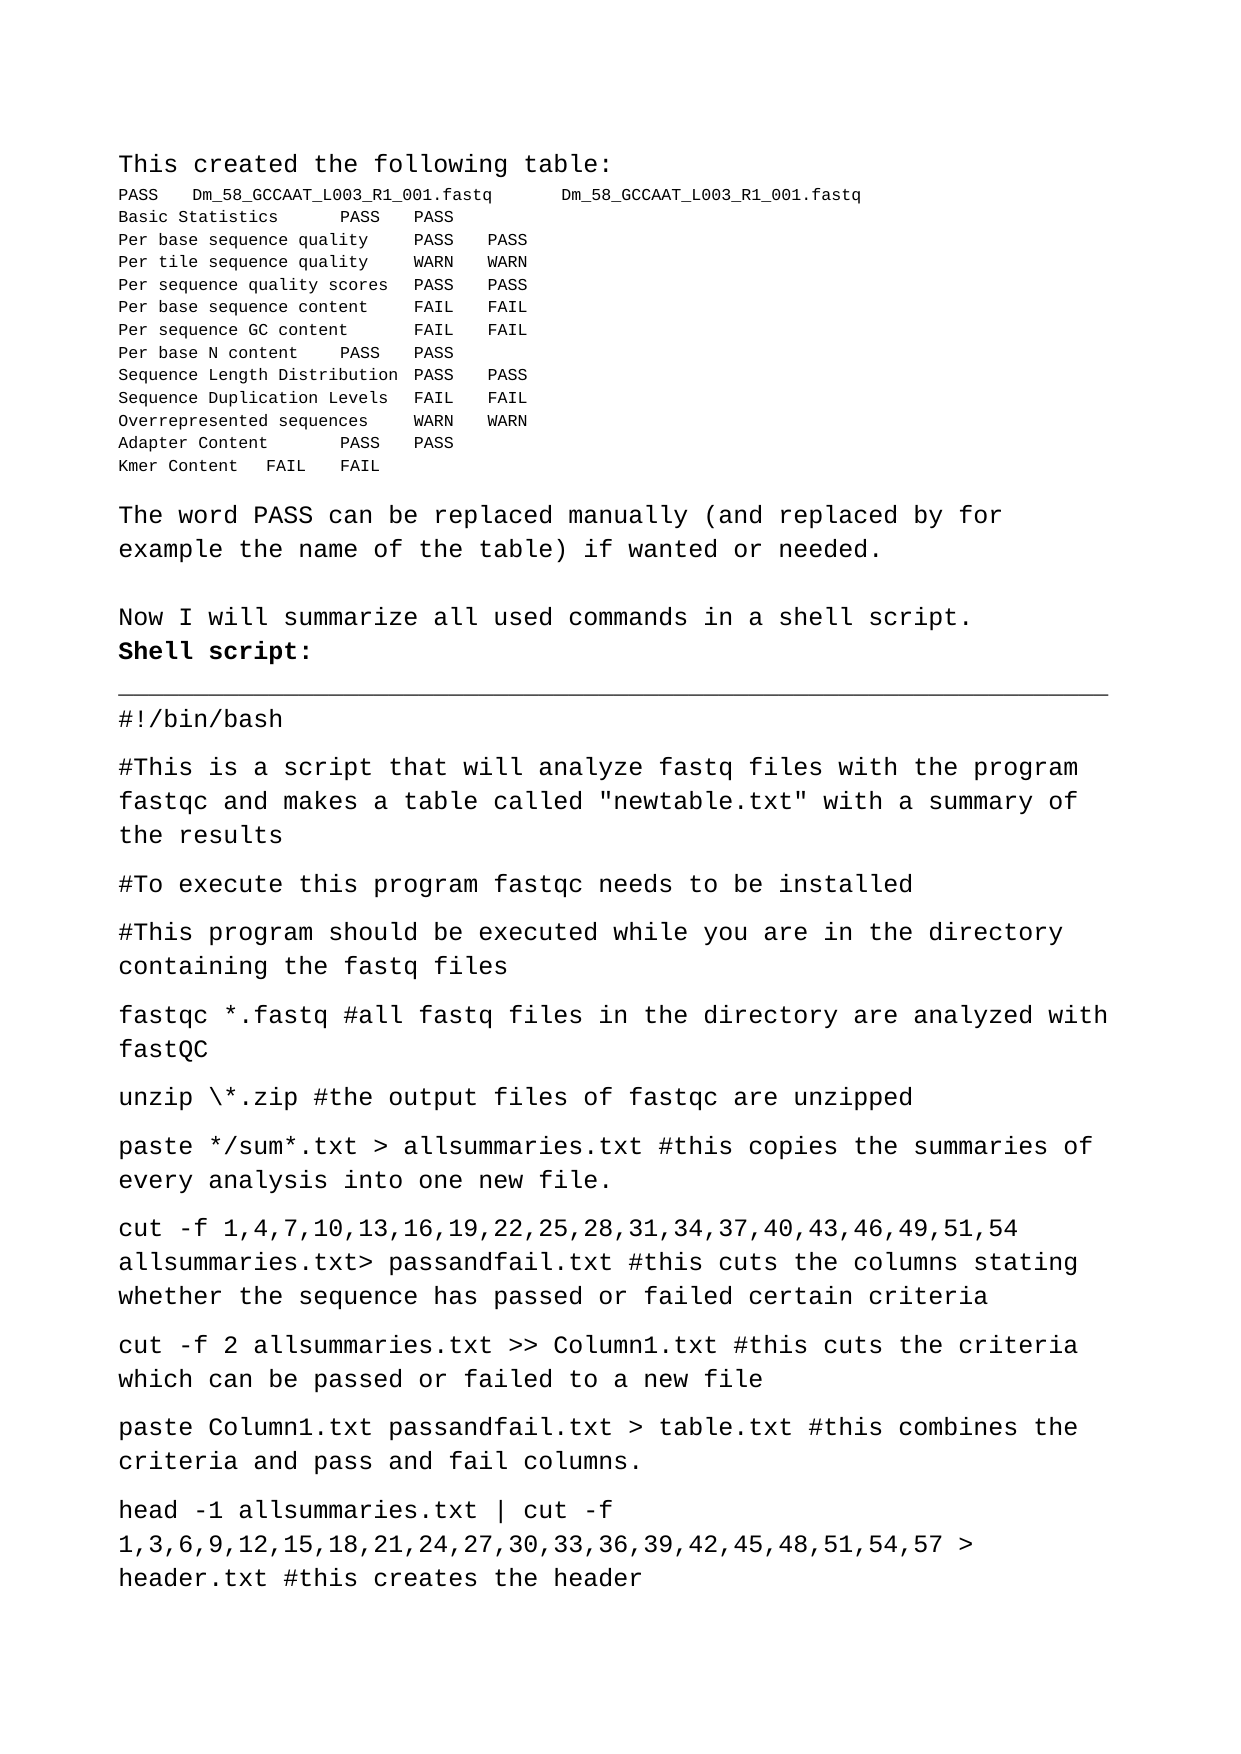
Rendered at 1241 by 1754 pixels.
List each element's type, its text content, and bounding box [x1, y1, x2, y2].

text paste Column1.txt passandfail.txt > table.txt #this combines the criteria and pass and fail columns. [118, 1415, 1122, 1477]
text Per sequence quality scores PASS PASS [118, 276, 1122, 295]
text #To execute this program fastqc needs to be installed [118, 871, 1122, 899]
text Adapter Content PASS PASS [118, 435, 1122, 453]
text Per base N content PASS PASS [118, 344, 1122, 363]
text Overrepresented sequences WARN WARN [118, 412, 1122, 431]
text Now I will summarize all used commands in a shell script. [118, 604, 1122, 633]
text #This is a script that will analyze fastq files with the program fastqc and makes a table called "newtable.txt" with a summary of the results [118, 755, 1122, 851]
text Per sequence GC content FAIL FAIL [118, 322, 1122, 341]
text fastqc *.fastq #all fastq files in the directory are analyzed with fastQC [118, 1002, 1122, 1064]
text This created the following table: [118, 152, 1122, 180]
text PASS Dm_58_GCCAAT_L003_R1_001.fastq Dm_58_GCCAAT_L003_R1_001.fastq [118, 186, 1122, 205]
text #!/bin/bash [118, 706, 1122, 734]
text Kmer Content FAIL FAIL [118, 457, 1122, 476]
text __________________________________________________________________ [118, 672, 1122, 701]
text Sequence Length Distribution PASS PASS [118, 367, 1122, 386]
text Shell script: [118, 638, 1122, 667]
text Per base sequence quality PASS PASS [118, 231, 1122, 250]
text cut -f 1,4,7,10,13,16,19,22,25,28,31,34,37,40,43,46,49,51,54 allsummaries.txt> passandfail.txt #this cuts the columns stating whether the sequence has passed or failed certain criteria [118, 1216, 1122, 1312]
text Per tile sequence quality WARN WARN [118, 254, 1122, 273]
text The word PASS can be replaced manually (and replaced by for example the name of the table) if wanted or needed. [118, 502, 1122, 565]
text Per base sequence content FAIL FAIL [118, 299, 1122, 318]
text cut -f 2 allsummaries.txt >> Column1.txt #this cuts the criteria which can be passed or failed to a new file [118, 1332, 1122, 1394]
text #This program should be executed while you are in the directory containing the fastq files [118, 920, 1122, 982]
text paste */sum*.txt > allsummaries.txt #this copies the summaries of every analysis into one new file. [118, 1133, 1122, 1196]
text head -1 allsummaries.txt | cut -f 1,3,6,9,12,15,18,21,24,27,30,33,36,39,42,45,48,51,54,57 > header.txt #this creates the header [118, 1497, 1122, 1593]
text Sequence Duplication Levels FAIL FAIL [118, 389, 1122, 408]
text unzip \*.zip #the output files of fastqc are unzipped [118, 1085, 1122, 1113]
text Basic Statistics PASS PASS [118, 209, 1122, 227]
